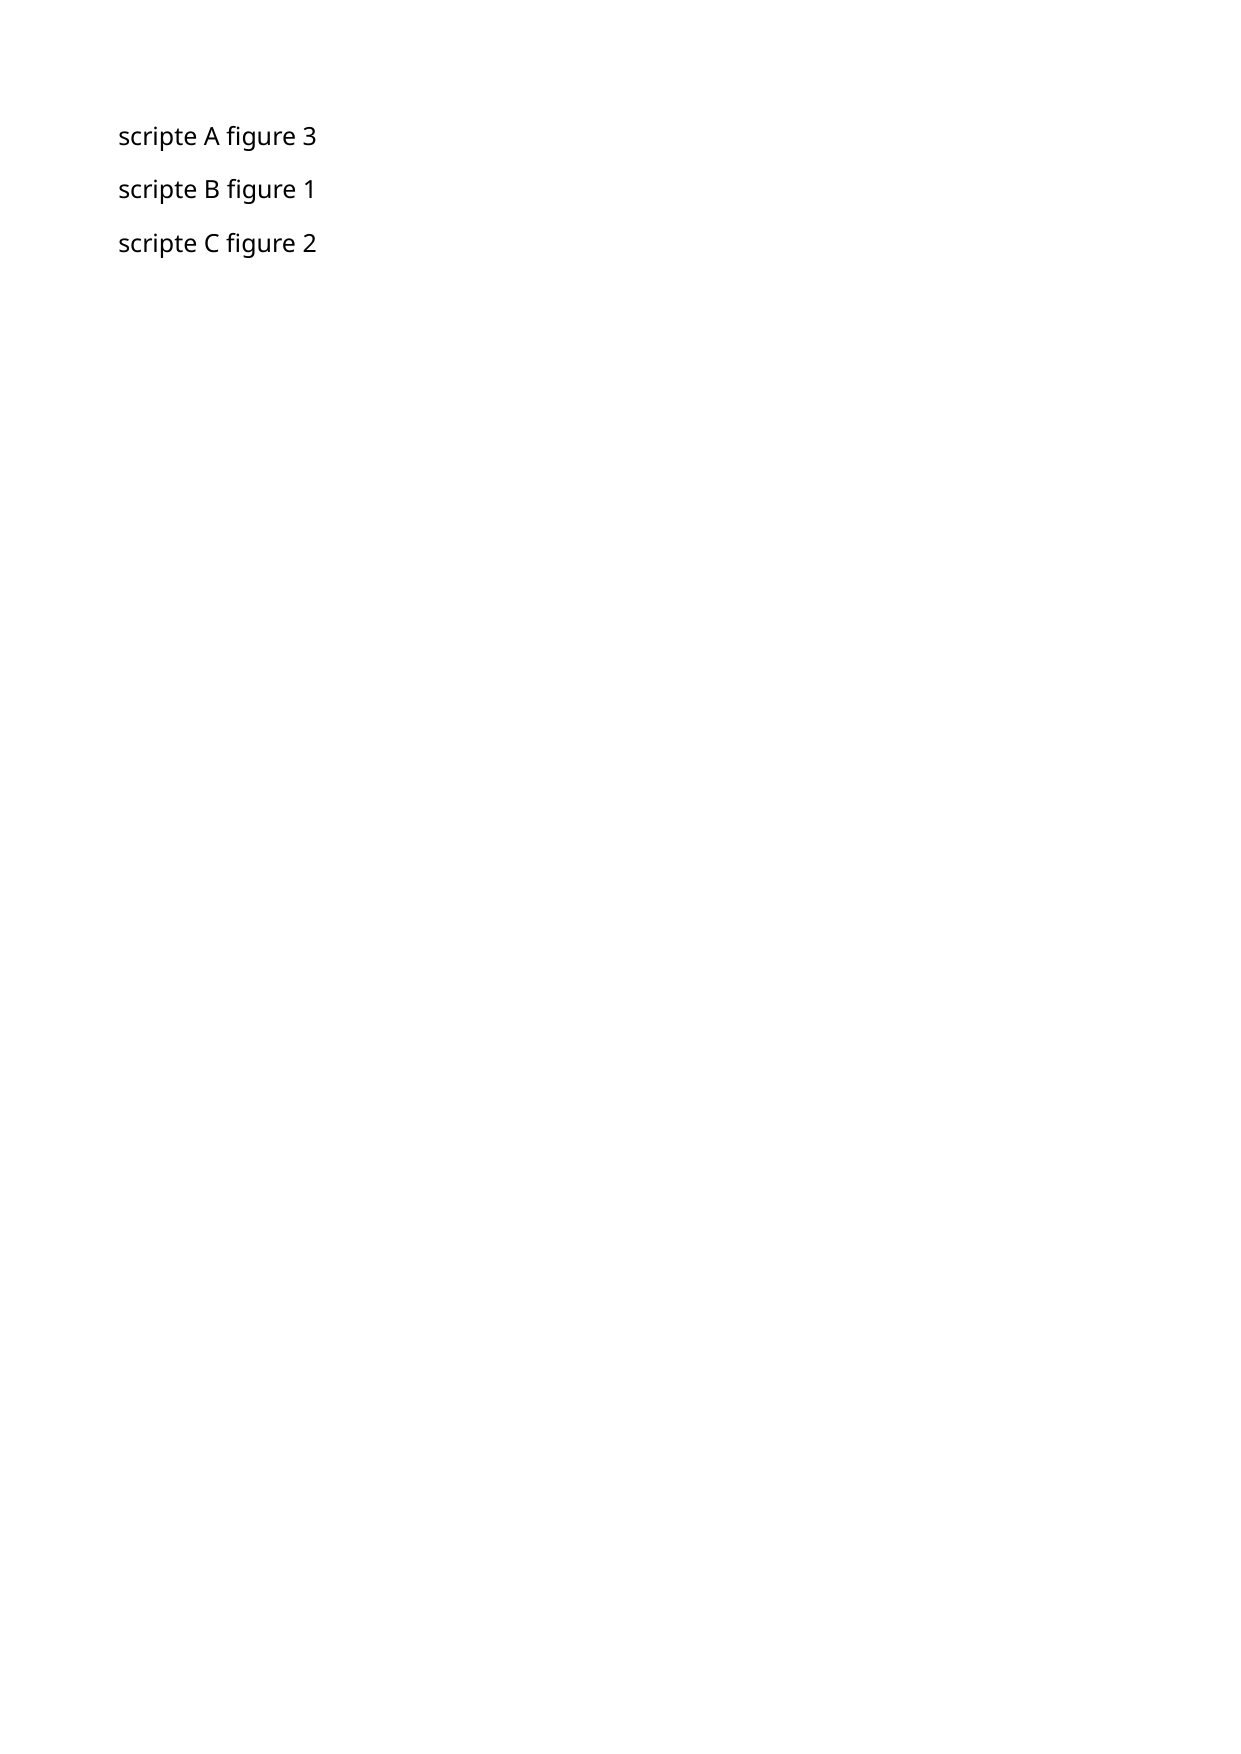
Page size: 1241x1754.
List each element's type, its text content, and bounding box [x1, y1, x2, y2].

text scripte B figure 1 [118, 172, 1122, 206]
text scripte C figure 2 [118, 226, 1122, 260]
text scripte A figure 3 [118, 118, 1122, 152]
